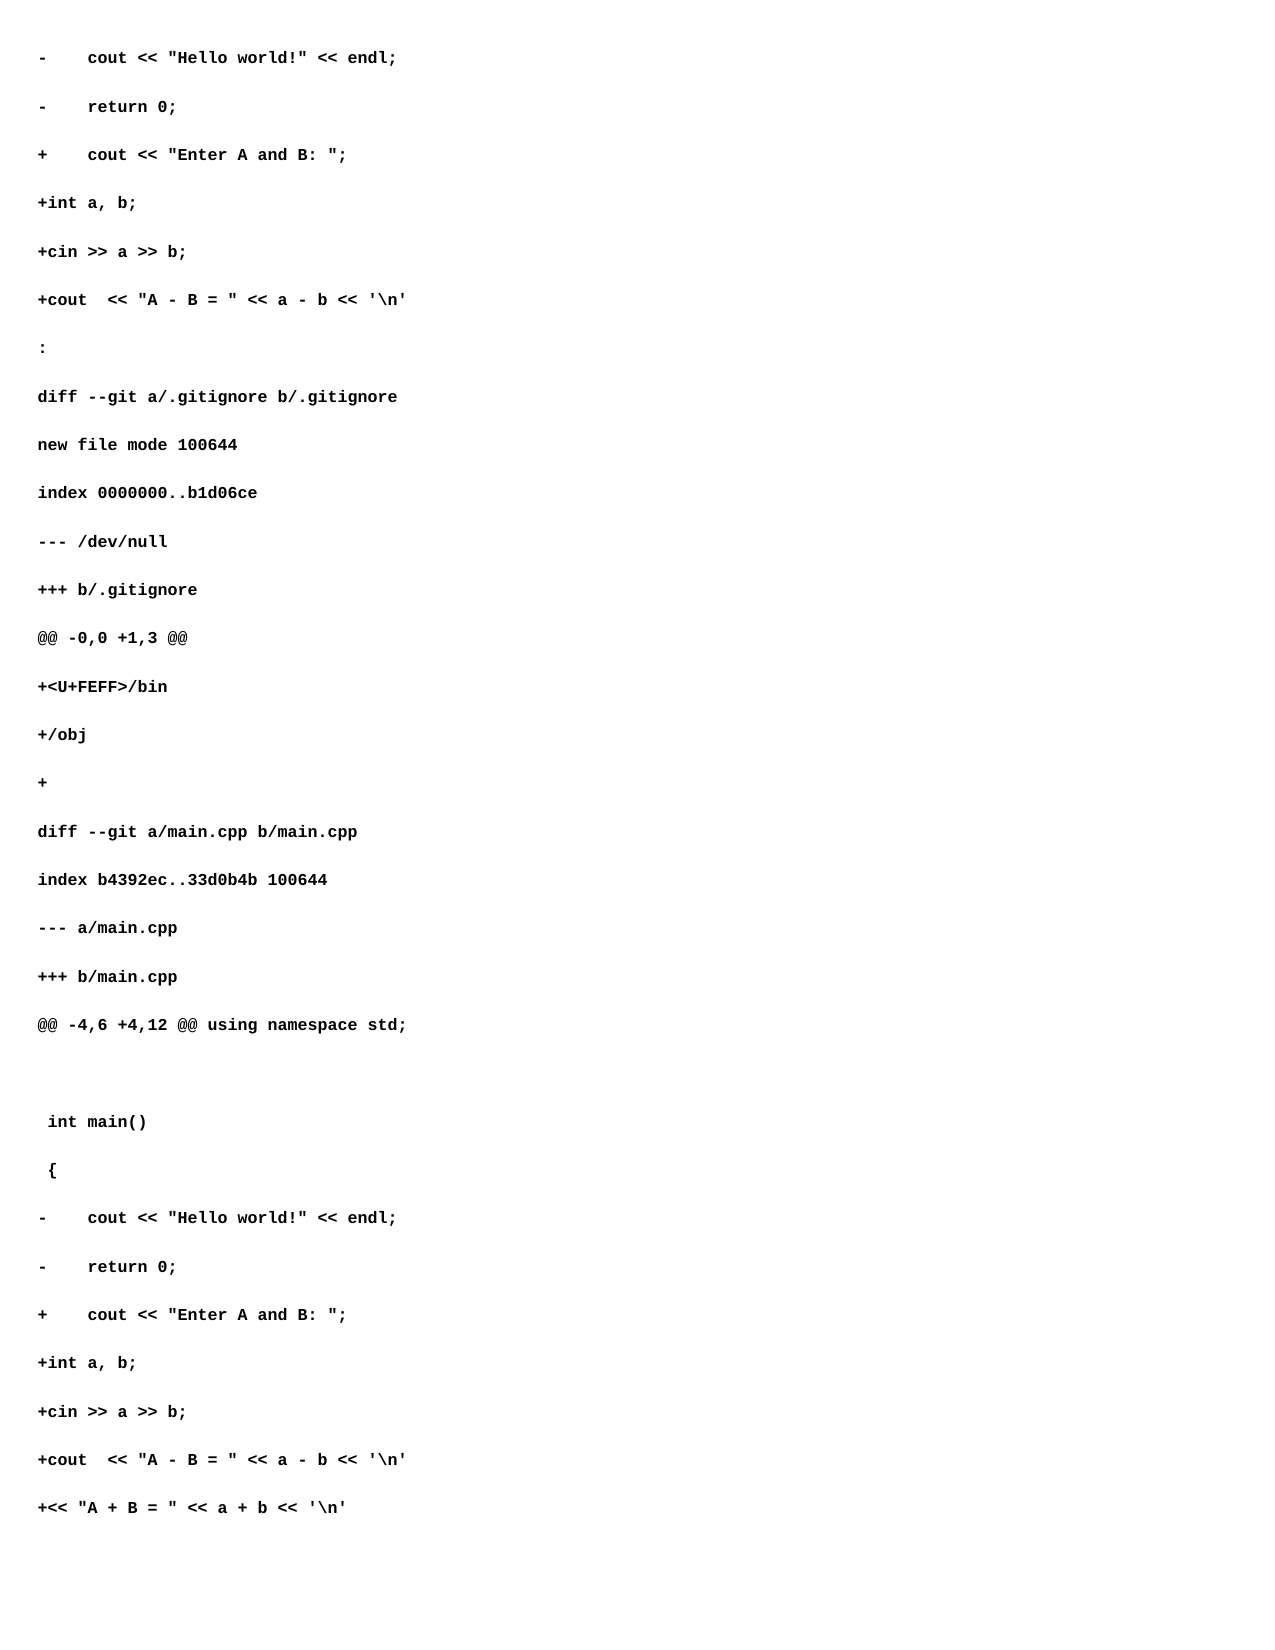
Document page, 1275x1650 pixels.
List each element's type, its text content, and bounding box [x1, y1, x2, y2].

text + cout << "Enter A and B: "; [37, 1307, 1236, 1326]
text - return 0; [37, 1258, 1236, 1277]
text +cin >> a >> b; [37, 1403, 1236, 1422]
text +++ b/.gitignore [37, 582, 1236, 601]
text --- /dev/null [37, 533, 1236, 552]
text +cout << "A - B = " << a - b << '\n' [37, 292, 1236, 311]
text +<U+FEFF>/bin [37, 678, 1236, 697]
text +cout << "A - B = " << a - b << '\n' [37, 1452, 1236, 1471]
text new file mode 100644 [37, 437, 1236, 456]
text diff --git a/main.cpp b/main.cpp [37, 823, 1236, 842]
text diff --git a/.gitignore b/.gitignore [37, 388, 1236, 407]
text +++ b/main.cpp [37, 968, 1236, 987]
text --- a/main.cpp [37, 920, 1236, 939]
text +cin >> a >> b; [37, 243, 1236, 262]
text + cout << "Enter A and B: "; [37, 147, 1236, 166]
text - cout << "Hello world!" << endl; [37, 50, 1236, 69]
text + [37, 775, 1236, 794]
text @@ -0,0 +1,3 @@ [37, 630, 1236, 649]
text +/obj [37, 727, 1236, 746]
text +<< "A + B = " << a + b << '\n' [37, 1500, 1236, 1519]
text - cout << "Hello world!" << endl; [37, 1210, 1236, 1229]
text : [37, 340, 1236, 359]
text int main() [37, 1113, 1236, 1132]
text index b4392ec..33d0b4b 100644 [37, 872, 1236, 891]
text +int a, b; [37, 195, 1236, 214]
text +int a, b; [37, 1355, 1236, 1374]
text index 0000000..b1d06ce [37, 485, 1236, 504]
text { [37, 1162, 1236, 1181]
text @@ -4,6 +4,12 @@ using namespace std; [37, 1017, 1236, 1036]
text - return 0; [37, 98, 1236, 117]
